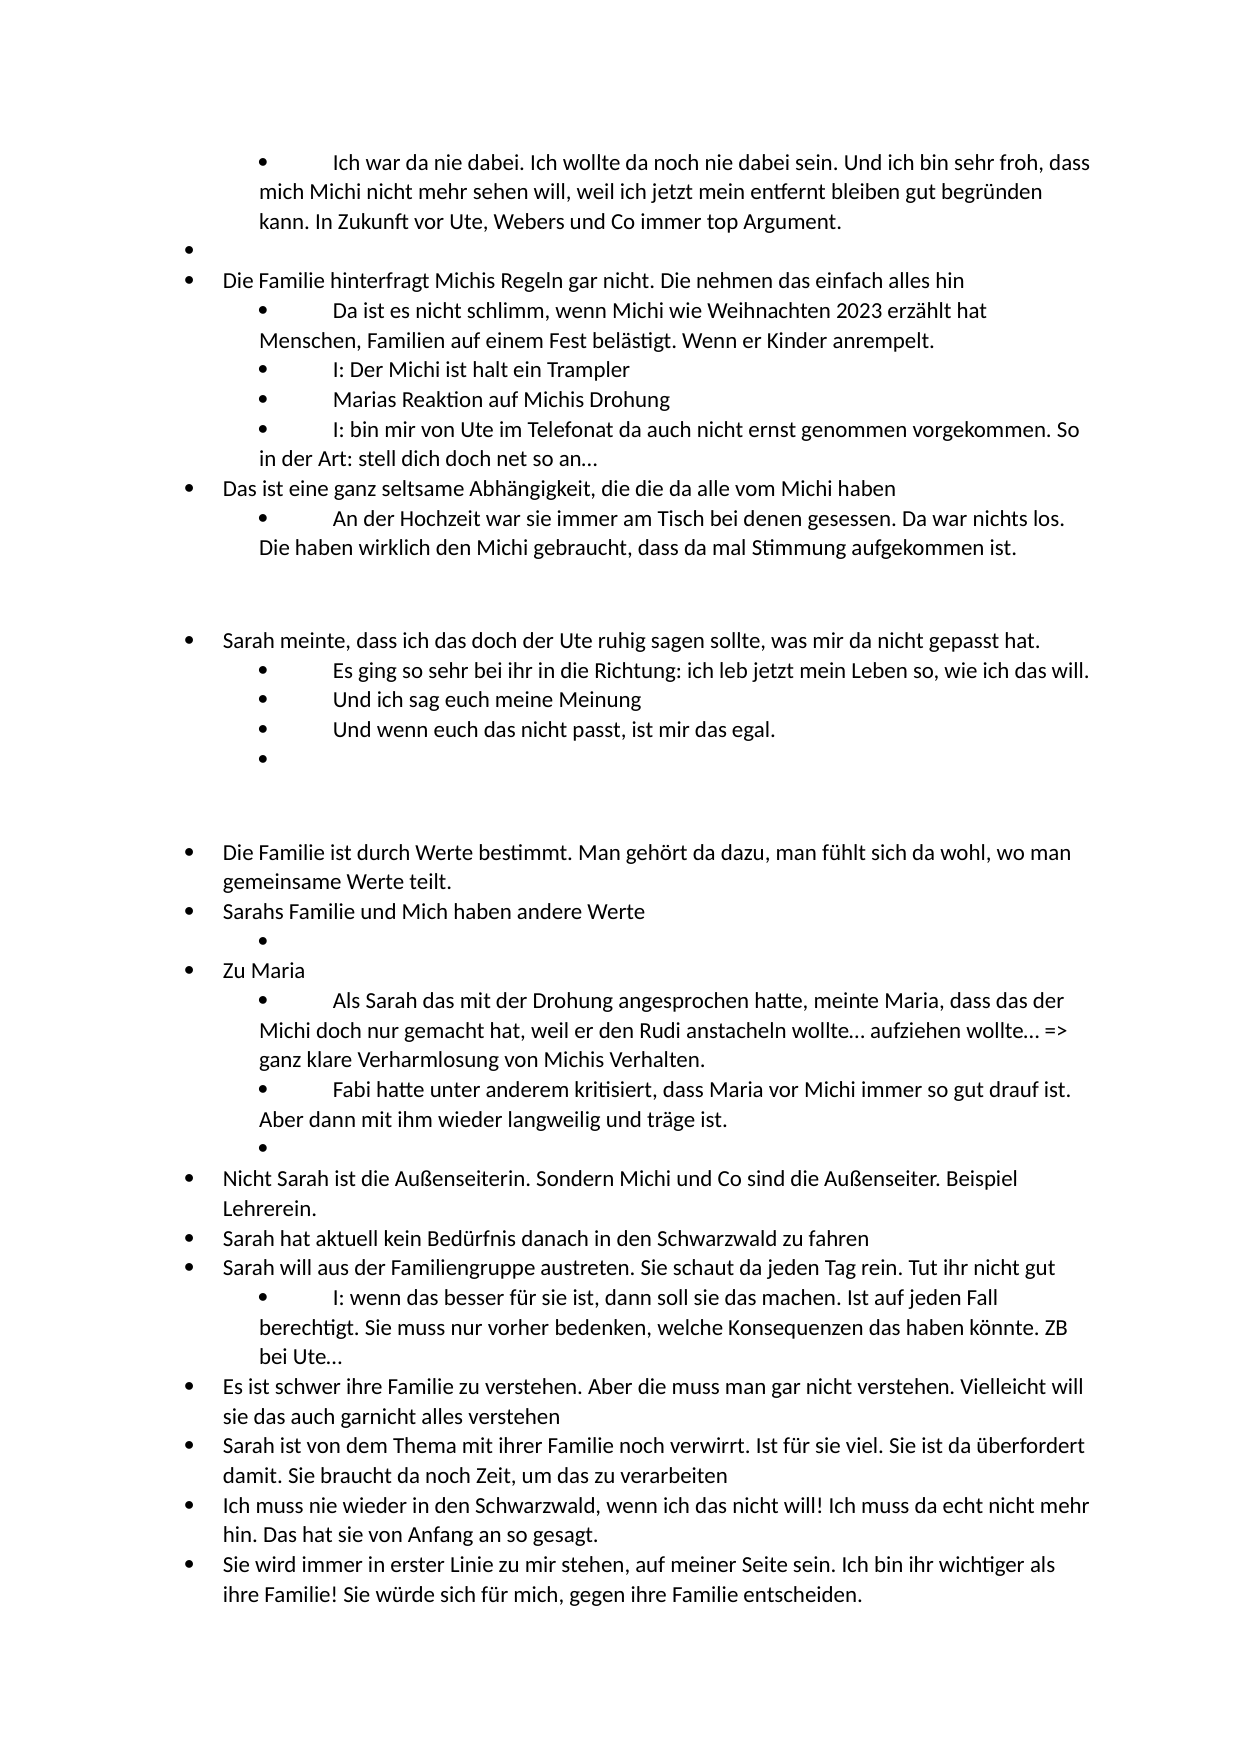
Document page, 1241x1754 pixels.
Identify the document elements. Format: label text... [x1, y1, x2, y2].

list Die Familie ist durch Werte bestimmt. Man gehört da dazu, man fühlt sich da wohl, wo man gemeinsame Werte teilt. [185, 838, 1093, 895]
list Es ist schwer ihre Familie zu verstehen. Aber die muss man gar nicht verstehen. Vielleicht will sie das auch garnicht alles verstehen [185, 1372, 1093, 1430]
list Und wenn euch das nicht passt, ist mir das egal. [259, 715, 1093, 743]
list Ich war da nie dabei. Ich wollte da noch nie dabei sein. Und ich bin sehr froh, dass mich Michi nicht mehr sehen will, weil ich jetzt mein entfernt bleiben gut begründen kann. In Zukunft vor Ute, Webers und Co immer top Argument. [259, 148, 1093, 235]
list I: bin mir von Ute im Telefonat da auch nicht ernst genommen vorgekommen. So in der Art: stell dich doch net so an… [259, 415, 1093, 472]
list Sarahs Familie und Mich haben andere Werte [185, 897, 1093, 925]
list An der Hochzeit war sie immer am Tisch bei denen gesessen. Da war nichts los. Die haben wirklich den Michi gebraucht, dass da mal Stimmung aufgekommen ist. [259, 504, 1093, 562]
list Und ich sag euch meine Meinung [259, 686, 1093, 714]
list Die Familie hinterfragt Michis Regeln gar nicht. Die nehmen das einfach alles hin [185, 266, 1093, 294]
list Sarah hat aktuell kein Bedürfnis danach in den Schwarzwald zu fahren [185, 1224, 1093, 1252]
list I: wenn das besser für sie ist, dann soll sie das machen. Ist auf jeden Fall berechtigt. Sie muss nur vorher bedenken, welche Konsequenzen das haben könnte. ZB bei Ute… [259, 1283, 1093, 1370]
list Zu Maria [185, 956, 1093, 984]
list Da ist es nicht schlimm, wenn Michi wie Weihnachten 2023 erzählt hat Menschen, Familien auf einem Fest belästigt. Wenn er Kinder anrempelt. [259, 296, 1093, 354]
list Marias Reaktion auf Michis Drohung [259, 385, 1093, 413]
list Als Sarah das mit der Drohung angesprochen hatte, meinte Maria, dass das der Michi doch nur gemacht hat, weil er den Rudi anstacheln wollte… aufziehen wollte… => ganz klare Verharmlosung von Michis Verhalten. [259, 986, 1093, 1073]
list Sarah meinte, dass ich das doch der Ute ruhig sagen sollte, was mir da nicht gepasst hat. [185, 626, 1093, 654]
list Sarah will aus der Familiengruppe austreten. Sie schaut da jeden Tag rein. Tut ihr nicht gut [185, 1253, 1093, 1281]
list Ich muss nie wieder in den Schwarzwald, wenn ich das nicht will! Ich muss da echt nicht mehr hin. Das hat sie von Anfang an so gesagt. [185, 1491, 1093, 1548]
list Sie wird immer in erster Linie zu mir stehen, auf meiner Seite sein. Ich bin ihr wichtiger als ihre Familie! Sie würde sich für mich, gegen ihre Familie entscheiden. [185, 1550, 1093, 1608]
list Sarah ist von dem Thema mit ihrer Familie noch verwirrt. Ist für sie viel. Sie ist da überfordert damit. Sie braucht da noch Zeit, um das zu verarbeiten [185, 1431, 1093, 1489]
list Das ist eine ganz seltsame Abhängigkeit, die die da alle vom Michi haben [185, 474, 1093, 502]
list Nicht Sarah ist die Außenseiterin. Sondern Michi und Co sind die Außenseiter. Beispiel Lehrerein. [185, 1164, 1093, 1222]
list Fabi hatte unter anderem kritisiert, dass Maria vor Michi immer so gut drauf ist. Aber dann mit ihm wieder langweilig und träge ist. [259, 1075, 1093, 1133]
list Es ging so sehr bei ihr in die Richtung: ich leb jetzt mein Leben so, wie ich das will. [259, 656, 1093, 684]
list I: Der Michi ist halt ein Trampler [259, 355, 1093, 383]
